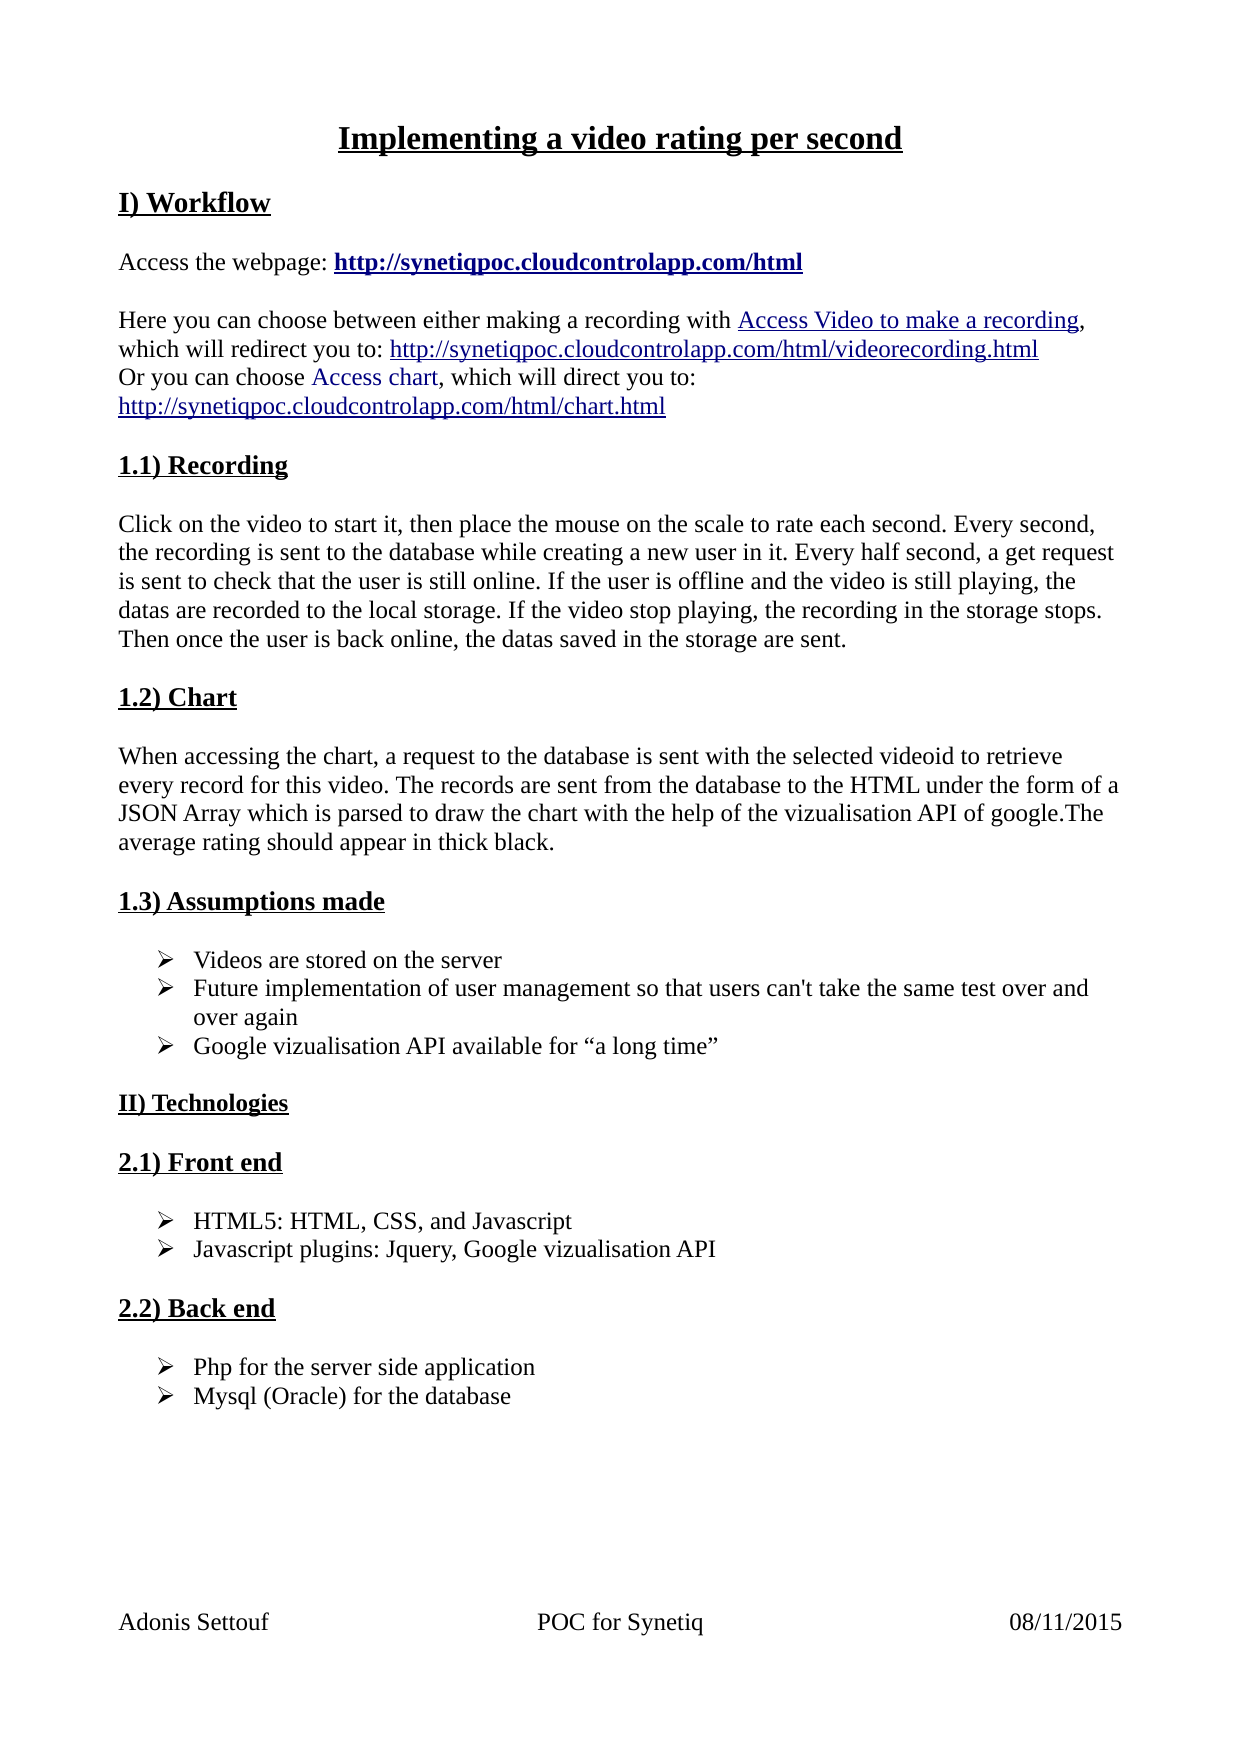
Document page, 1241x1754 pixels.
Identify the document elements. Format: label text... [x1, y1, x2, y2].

list Javascript plugins: Jquery, Google vizualisation API [156, 1234, 1122, 1263]
text Click on the video to start it, then place the mouse on the scale to rate each second. Every second, the recording is sent to the database while creating a new user in it. Every half second, a get request is sent to check that the user is still online. If the user is offline and the video is still playing, the datas are recorded to the local storage. If the video stop playing, the recording in the storage stops. [118, 509, 1122, 624]
text 2.1) Front end [118, 1146, 1122, 1177]
text Or you can choose Access chart, which will direct you to: http://synetiqpoc.cloudcontrolapp.com/html/chart.html [118, 362, 1122, 420]
text 1.3) Assumptions made [118, 885, 1122, 916]
list HTML5: HTML, CSS, and Javascript [156, 1206, 1122, 1234]
list Future implementation of user management so that users can't take the same test over and over again [156, 973, 1122, 1031]
text 1.1) Recording [118, 449, 1122, 480]
text Implementing a video rating per second [118, 118, 1122, 156]
text Access the webpage: http://synetiqpoc.cloudcontrolapp.com/html [118, 247, 1122, 276]
list Mysql (Oracle) for the database [156, 1381, 1122, 1409]
list Php for the server side application [156, 1352, 1122, 1381]
text 1.2) Chart [118, 681, 1122, 712]
list Google vizualisation API available for “a long time” [156, 1031, 1122, 1060]
text Then once the user is back online, the datas saved in the storage are sent. [118, 624, 1122, 652]
list Videos are stored on the server [156, 945, 1122, 973]
text II) Technologies [118, 1088, 1122, 1117]
text 2.2) Back end [118, 1292, 1122, 1323]
text When accessing the chart, a request to the database is sent with the selected videoid to retrieve every record for this video. The records are sent from the database to the HTML under the form of a JSON Array which is parsed to draw the chart with the help of the vizualisation API of google.The average rating should appear in thick black. [118, 741, 1122, 856]
text I) Workflow [118, 185, 1122, 219]
text Here you can choose between either making a recording with Access Video to make a recording, which will redirect you to: http://synetiqpoc.cloudcontrolapp.com/html/videorecording.html [118, 305, 1122, 362]
